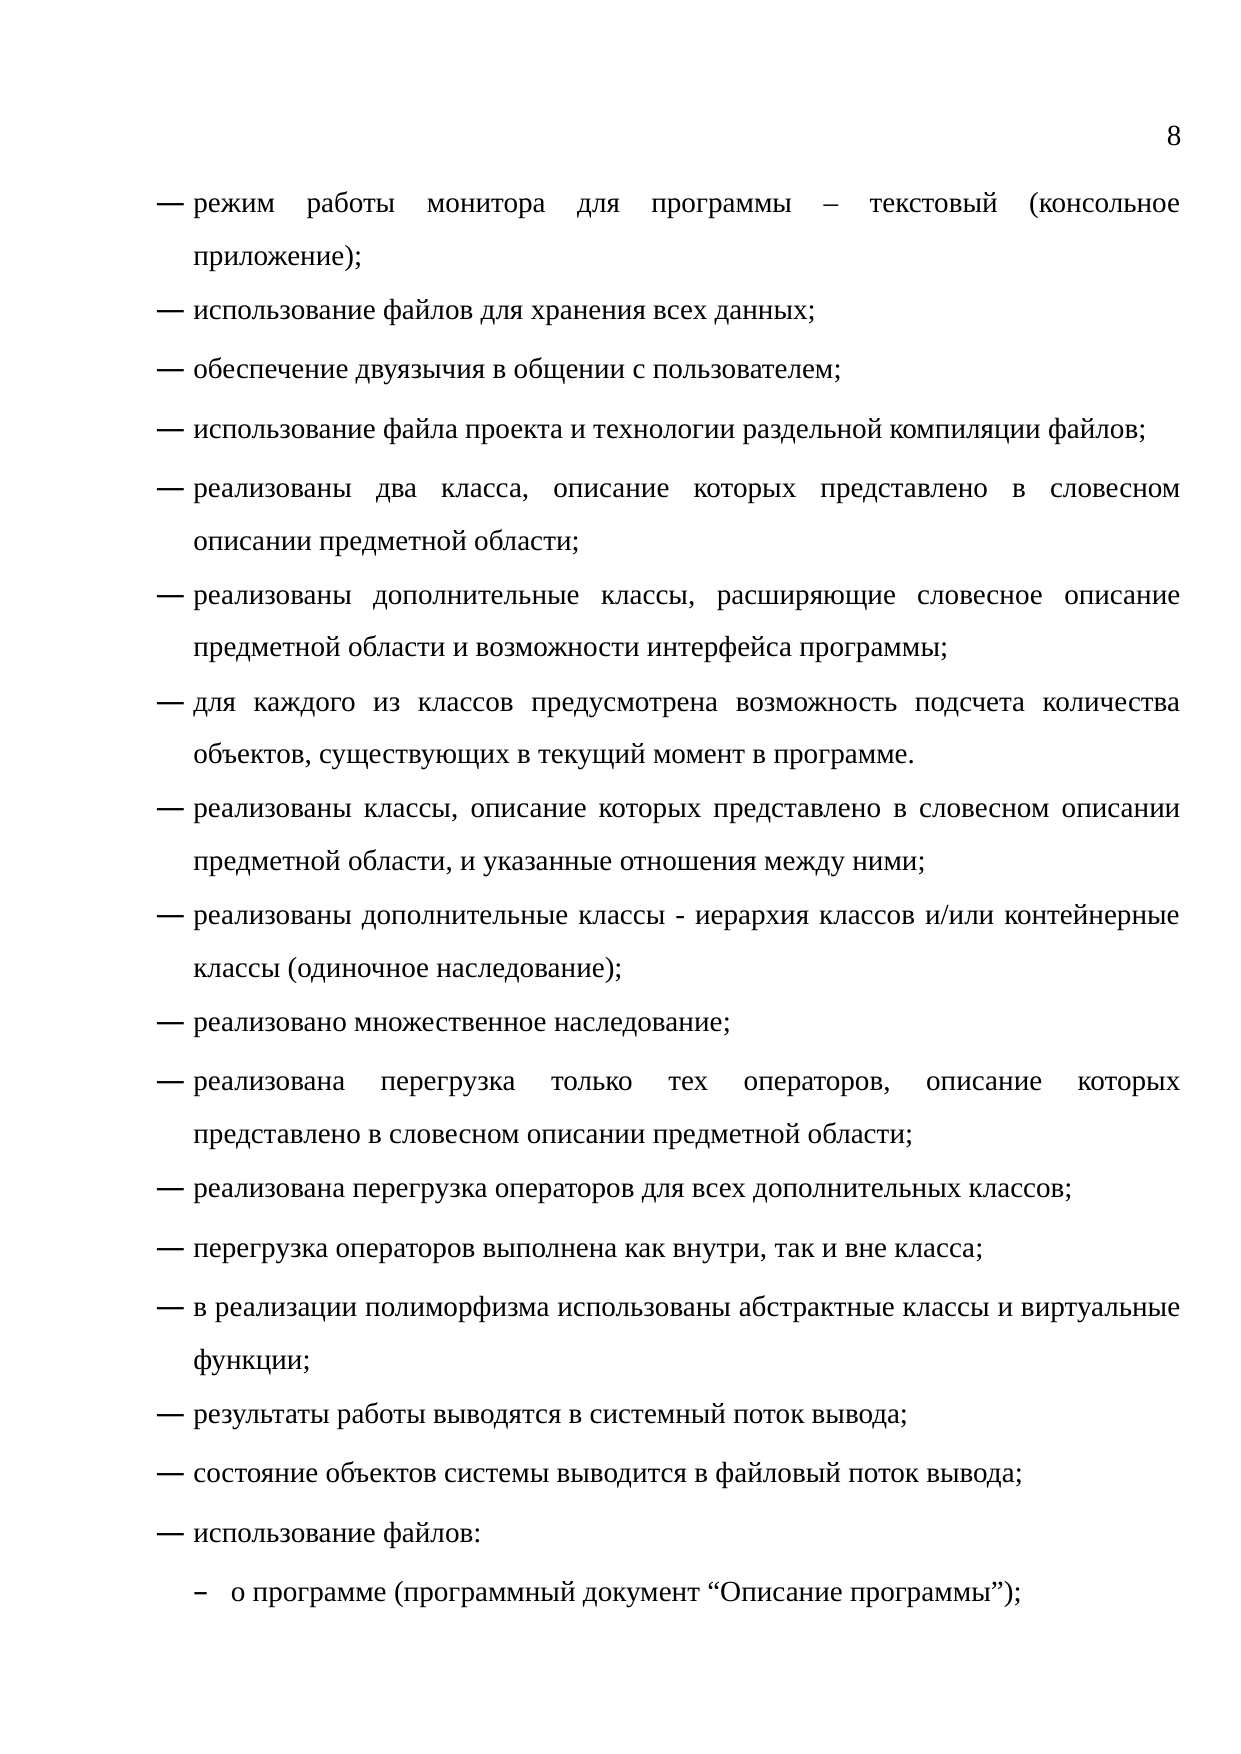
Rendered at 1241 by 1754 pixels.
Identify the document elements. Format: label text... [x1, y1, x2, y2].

list для каждого из классов предусмотрена возможность подсчета количества объектов, существующих в текущий момент в программе. [156, 680, 1181, 770]
list в реализации полиморфизма использованы абстрактные классы и виртуальные функции; [156, 1285, 1181, 1375]
list режим работы монитора для программы – текстовый (консольное приложение); [156, 181, 1181, 271]
list реализованы дополнительные классы, расширяющие словесное описание предметной области и возможности интерфейса программы; [156, 573, 1181, 663]
list реализованы дополнительные классы - иерархия классов и/или контейнерные классы (одиночное наследование); [156, 893, 1181, 983]
list результаты работы выводятся в системный поток вывода; [156, 1392, 1181, 1432]
list использование файлов: [156, 1511, 1181, 1551]
list о программе (программный документ “Описание программы”); [193, 1571, 1181, 1610]
list использование файла проекта и технологии раздельной компиляции файлов; [156, 407, 1181, 447]
list реализовано множественное наследование; [156, 1000, 1181, 1040]
list состояние объектов системы выводится в файловый поток вывода; [156, 1452, 1181, 1491]
list реализована перегрузка только тех операторов, описание которых представлено в словесном описании предметной области; [156, 1060, 1181, 1150]
list использование файлов для хранения всех данных; [156, 288, 1181, 328]
list реализованы два класса, описание которых представлено в словесном описании предметной области; [156, 466, 1181, 556]
list реализована перегрузка операторов для всех дополнительных классов; [156, 1166, 1181, 1206]
list обеспечение двуязычия в общении с пользователем; [156, 347, 1181, 387]
list реализованы классы, описание которых представлено в словесном описании предметной области, и указанные отношения между ними; [156, 787, 1181, 877]
list перегрузка операторов выполнена как внутри, так и вне класса; [156, 1226, 1181, 1266]
